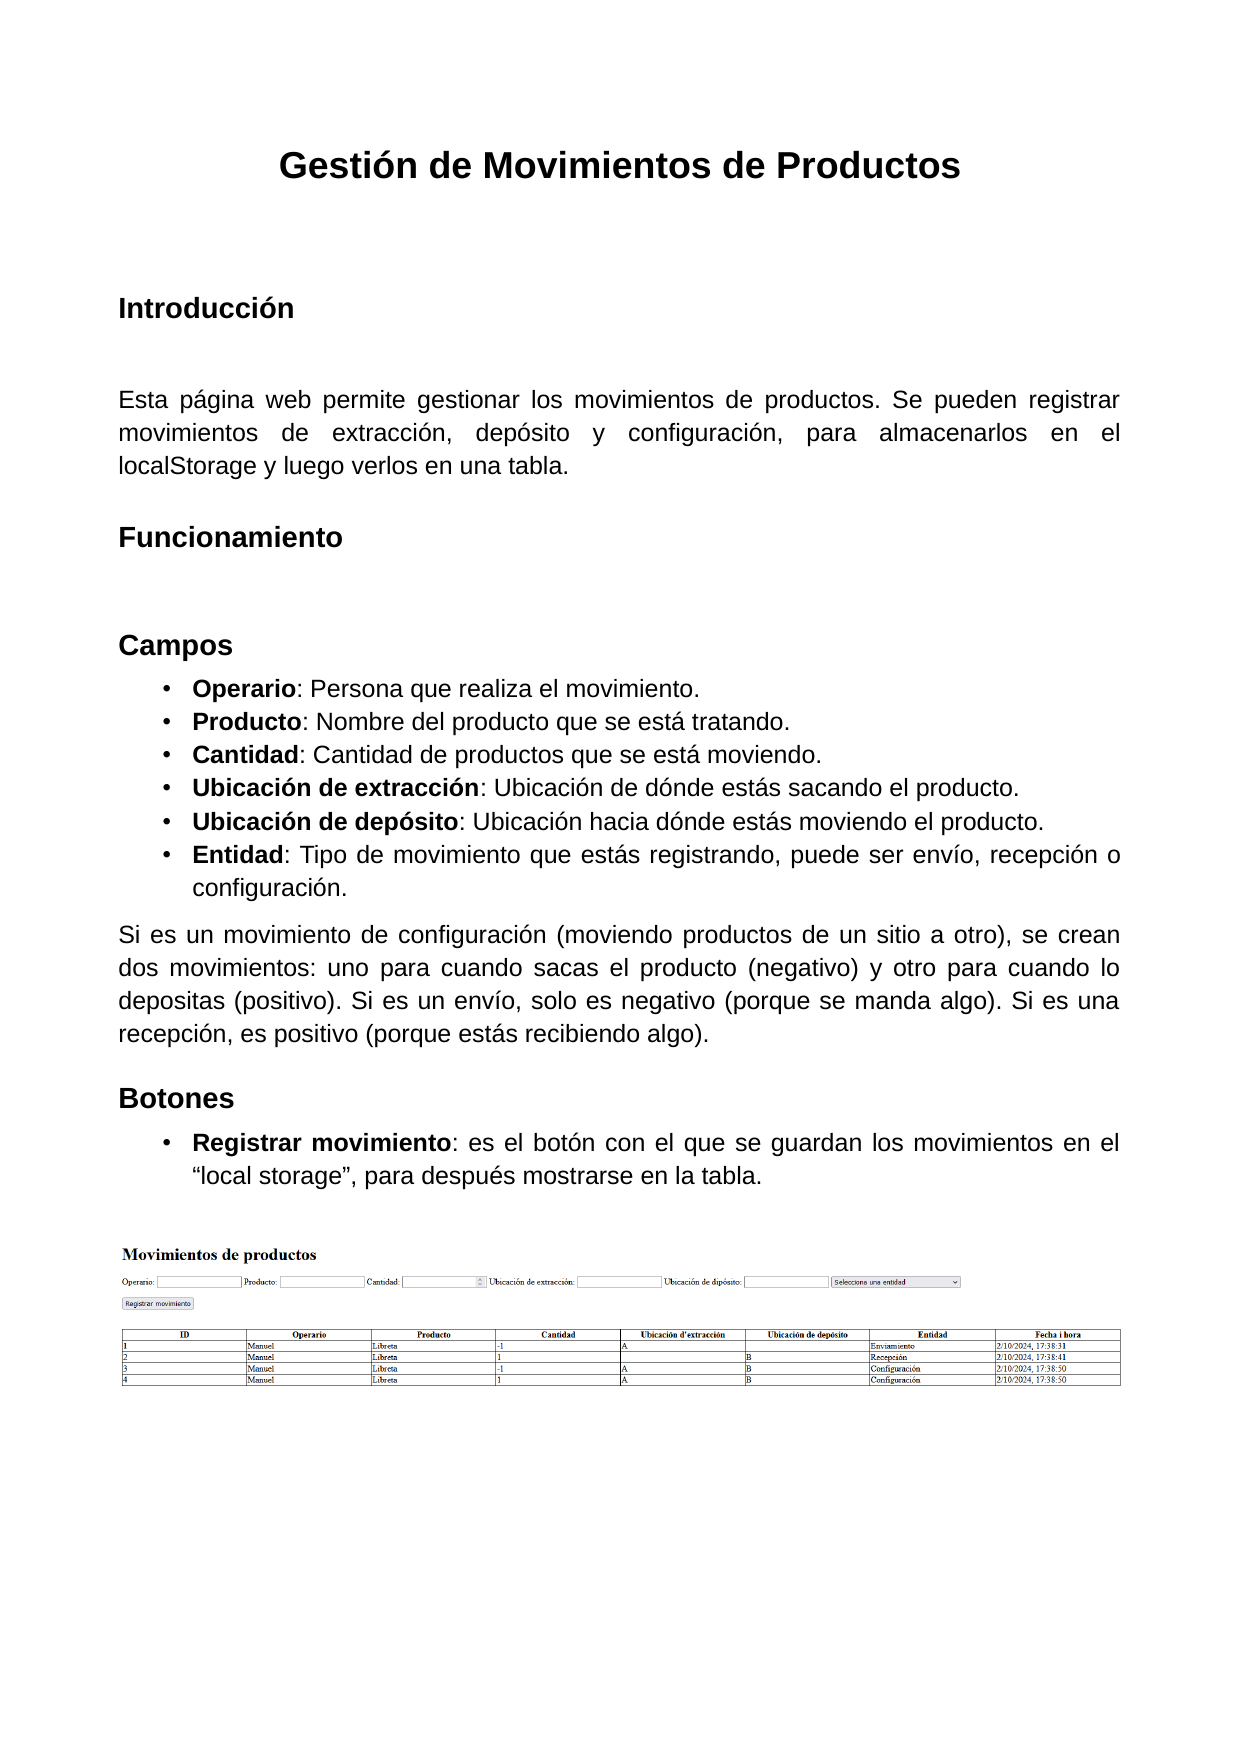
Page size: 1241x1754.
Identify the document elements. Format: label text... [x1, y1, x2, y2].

subtitle Gestión de Movimientos de Productos [118, 143, 1122, 186]
list Registrar movimiento: es el botón con el que se guardan los movimientos en el “local storage”, para después mostrarse en la tabla. [162, 1128, 1122, 1189]
text Esta página web permite gestionar los movimientos de productos. Se pueden registrar movimientos de extracción, depósito y configuración, para almacenarlos en el localStorage y luego verlos en una tabla. [118, 385, 1122, 480]
subtitle Funcionamiento [118, 520, 1122, 553]
subtitle Introducción [118, 292, 1122, 325]
subtitle Campos [118, 628, 1122, 661]
list Producto: Nombre del producto que se está tratando. [162, 707, 1122, 736]
list Ubicación de extracción: Ubicación de dónde estás sacando el producto. [162, 773, 1122, 802]
subtitle Botones [118, 1082, 1122, 1115]
list Operario: Persona que realiza el movimiento. [162, 674, 1122, 703]
list Entidad: Tipo de movimiento que estás registrando, puede ser envío, recepción o configuración. [162, 839, 1122, 901]
list Ubicación de depósito: Ubicación hacia dónde estás moviendo el producto. [162, 806, 1122, 835]
list Cantidad: Cantidad de productos que se está moviendo. [162, 740, 1122, 769]
text Si es un movimiento de configuración (moviendo productos de un sitio a otro), se crean dos movimientos: uno para cuando sacas el producto (negativo) y otro para cuando lo depositas (positivo). Si es un envío, solo es negativo (porque se manda algo). Si es una recepción, es positivo (porque estás recibiendo algo). [118, 920, 1122, 1048]
picture [118, 1244, 1123, 1391]
